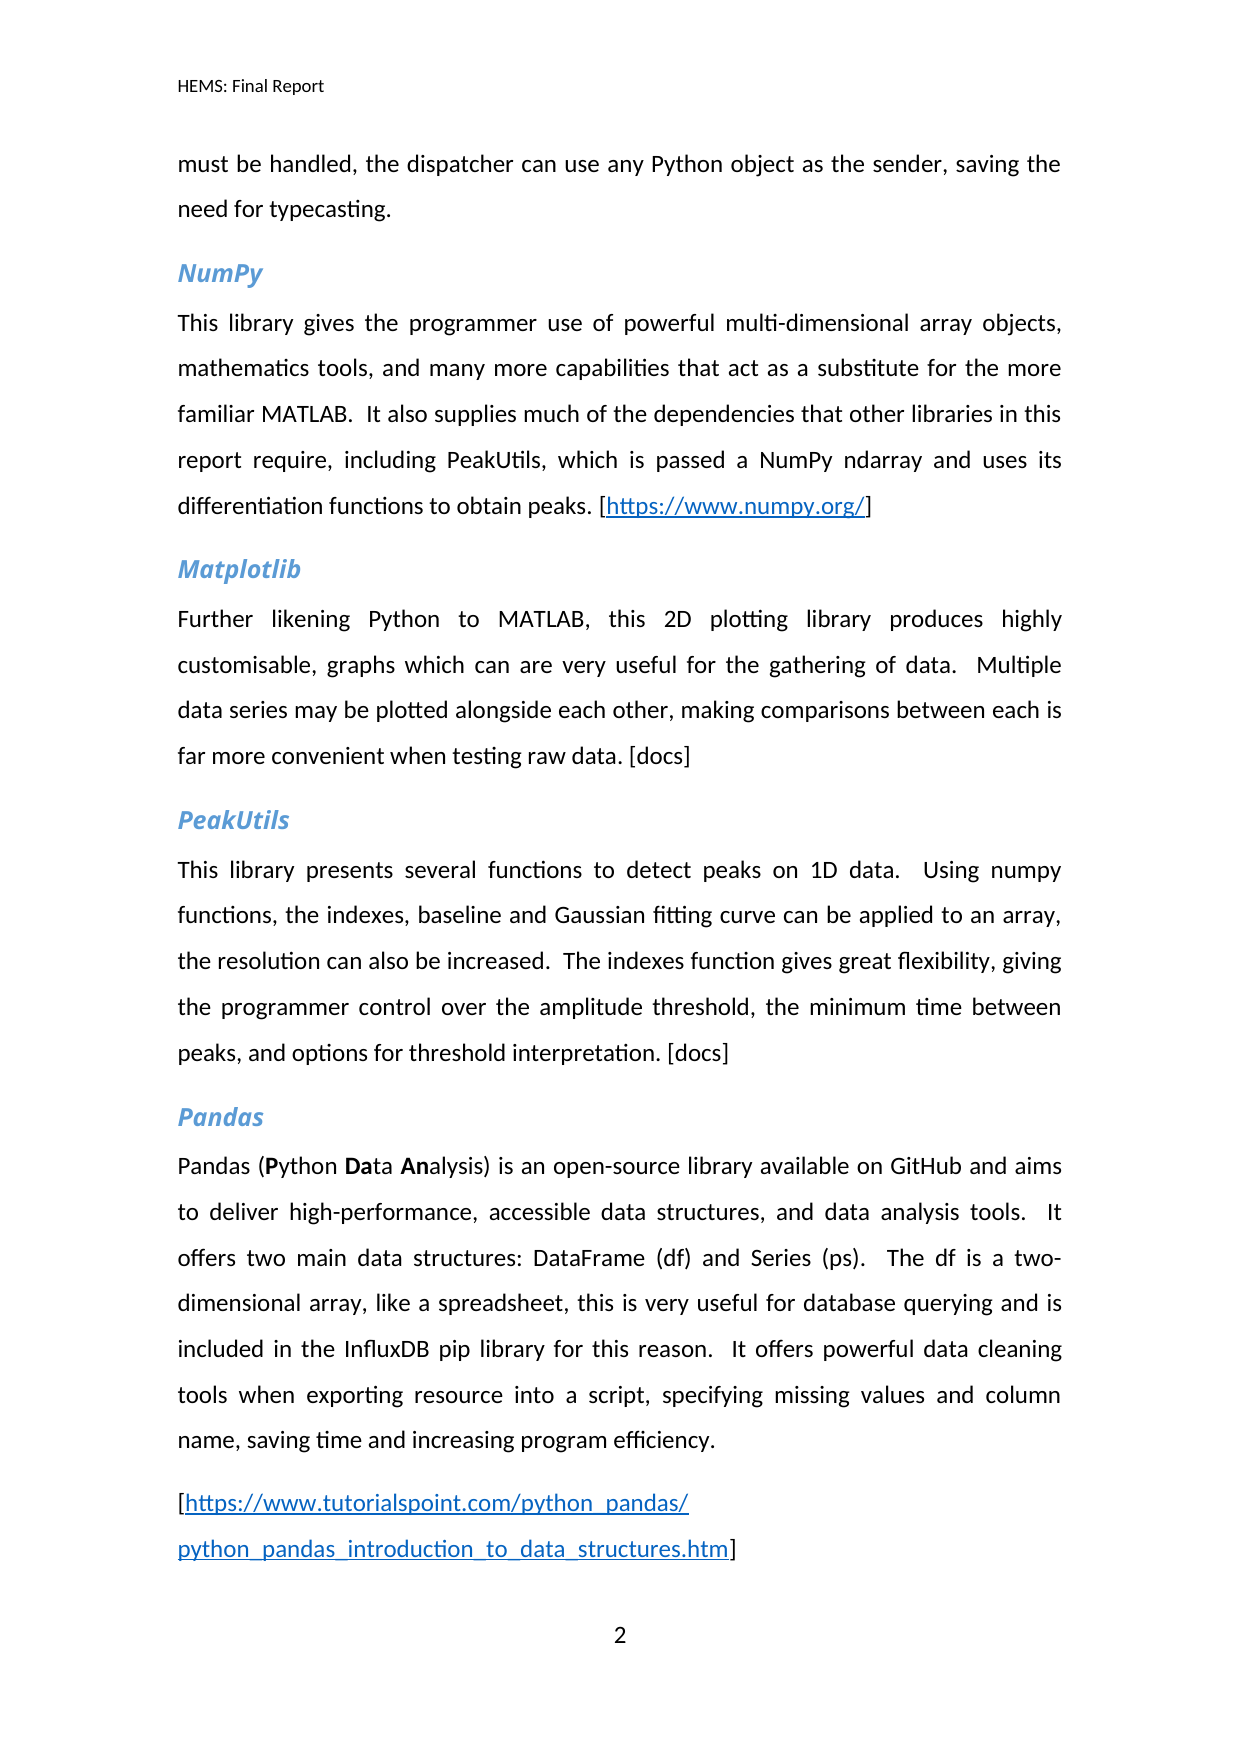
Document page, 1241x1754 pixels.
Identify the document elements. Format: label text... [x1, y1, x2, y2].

subtitle NumPy [177, 256, 1063, 290]
text must be handled, the dispatcher can use any Python object as the sender, saving the need for typecasting. [177, 148, 1063, 224]
subtitle PeakUtils [177, 803, 1063, 837]
text This library presents several functions to detect peaks on 1D data. Using numpy functions, the indexes, baseline and Gaussian fitting curve can be applied to an array, the resolution can also be increased. The indexes function gives great flexibility, giving the programmer control over the amplitude threshold, the minimum time between peaks, and options for threshold interpretation. [docs] [177, 854, 1063, 1067]
text This library gives the programmer use of powerful multi-dimensional array objects, mathematics tools, and many more capabilities that act as a substitute for the more familiar MATLAB. It also supplies much of the dependencies that other libraries in this report require, including PeakUtils, which is passed a NumPy ndarray and uses its differentiation functions to obtain peaks. [https://www.numpy.org/] [177, 307, 1063, 520]
subtitle Matplotlib [177, 552, 1063, 586]
text Further likening Python to MATLAB, this 2D plotting library produces highly customisable, graphs which can are very useful for the gathering of data. Multiple data series may be plotted alongside each other, making comparisons between each is far more convenient when testing raw data. [docs] [177, 603, 1063, 771]
subtitle Pandas [177, 1099, 1063, 1133]
text Pandas (Python Data Analysis) is an open-source library available on GitHub and aims to deliver high-performance, accessible data structures, and data analysis tools. It offers two main data structures: DataFrame (df) and Series (ps). The df is a two-dimensional array, like a spreadsheet, this is very useful for database querying and is included in the InfluxDB pip library for this reason. It offers powerful data cleaning tools when exporting resource into a script, specifying missing values and column name, saving time and increasing program efficiency. [177, 1150, 1063, 1455]
text [https://www.tutorialspoint.com/python_pandas/python_pandas_introduction_to_data_structures.htm] [177, 1487, 1063, 1563]
